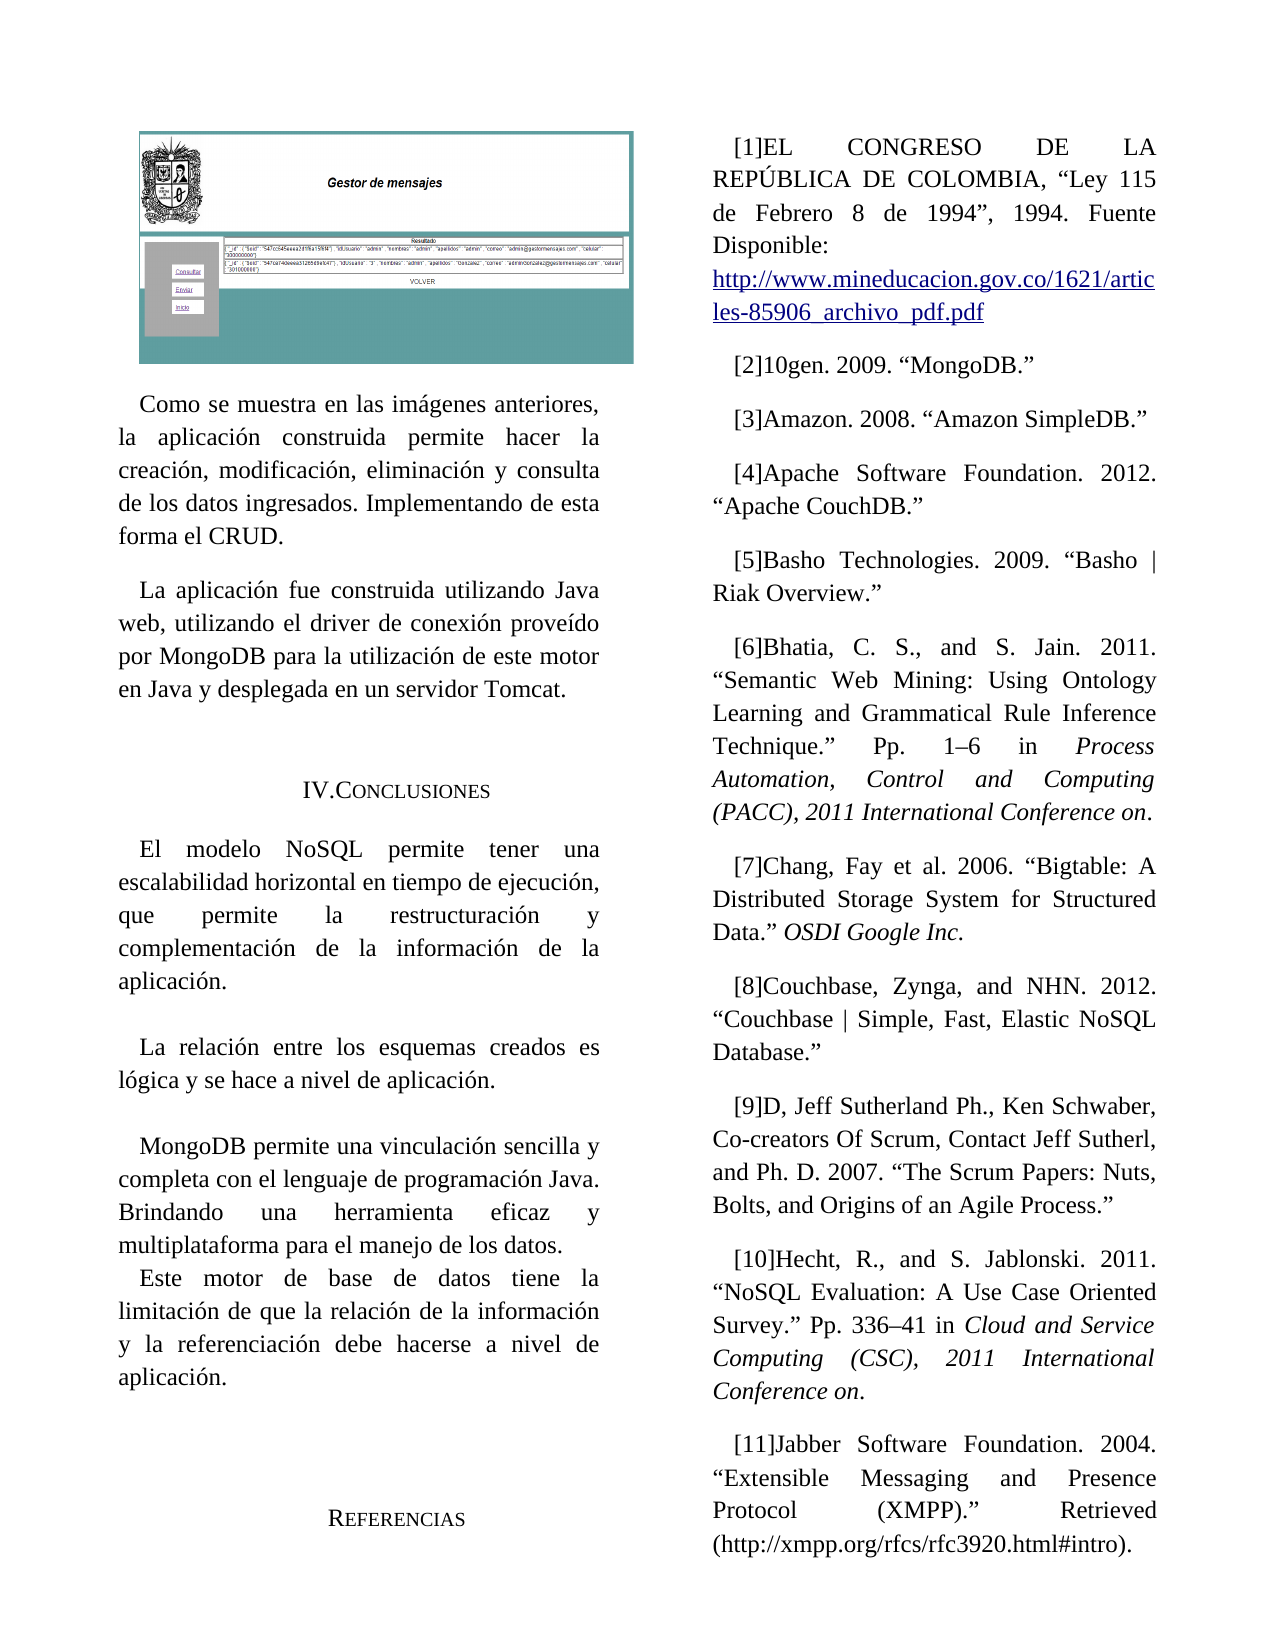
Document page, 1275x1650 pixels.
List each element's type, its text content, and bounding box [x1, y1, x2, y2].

list Hecht, R., and S. Jablonski. 2011. “NoSQL Evaluation: A Use Case Oriented Survey.” Pp. 336–41 in Cloud and Service Computing (CSC), 2011 International Conference on. [675, 1244, 1157, 1404]
list EL CONGRESO DE LA REPÚBLICA DE COLOMBIA, “Ley 115 de Febrero 8 de 1994”, 1994. Fuente Disponible: http://www.mineducacion.gov.co/1621/articles-85906_archivo_pdf.pdf [675, 132, 1157, 325]
list Conclusiones [193, 776, 600, 804]
text El modelo NoSQL permite tener una escalabilidad horizontal en tiempo de ejecución, que permite la restructuración y complementación de la información de la aplicación. [118, 834, 600, 994]
text La aplicación fue construida utilizando Java web, utilizando el driver de conexión proveído por MongoDB para la utilización de este motor en Java y desplegada en un servidor Tomcat. [118, 575, 600, 703]
list D, Jeff Sutherland Ph., Ken Schwaber, Co-creators Of Scrum, Contact Jeff Sutherl, and Ph. D. 2007. “The Scrum Papers: Nuts, Bolts, and Origins of an Agile Process.” [675, 1091, 1157, 1218]
list Chang, Fay et al. 2006. “Bigtable: A Distributed Storage System for Structured Data.” OSDI Google Inc. [675, 851, 1157, 946]
text La relación entre los esquemas creados es lógica y se hace a nivel de aplicación. [118, 1032, 600, 1093]
list Apache Software Foundation. 2012. “Apache CouchDB.” [675, 458, 1157, 520]
text Referencias [193, 1503, 600, 1532]
list Bhatia, C. S., and S. Jain. 2011. “Semantic Web Mining: Using Ontology Learning and Grammatical Rule Inference Technique.” Pp. 1–6 in Process Automation, Control and Computing (PACC), 2011 International Conference on. [675, 632, 1157, 826]
list Amazon. 2008. “Amazon SimpleDB.” [675, 404, 1157, 433]
text MongoDB permite una vinculación sencilla y completa con el lenguaje de programación Java. Brindando una herramienta eficaz y multiplataforma para el manejo de los datos. [118, 1131, 600, 1259]
list Jabber Software Foundation. 2004. “Extensible Messaging and Presence Protocol (XMPP).” Retrieved (http://xmpp.org/rfcs/rfc3920.html#intro). [675, 1429, 1157, 1557]
list Basho Technologies. 2009. “Basho | Riak Overview.” [675, 545, 1157, 607]
text Este motor de base de datos tiene la limitación de que la relación de la información y la referenciación debe hacerse a nivel de aplicación. [118, 1263, 600, 1391]
list 10gen. 2009. “MongoDB.” [675, 351, 1157, 379]
list Couchbase, Zynga, and NHN. 2012. “Couchbase | Simple, Fast, Elastic NoSQL Database.” [675, 971, 1157, 1066]
text Como se muestra en las imágenes anteriores, la aplicación construida permite hacer la creación, modificación, eliminación y consulta de los datos ingresados. Implementando de esta forma el CRUD. [118, 389, 600, 550]
